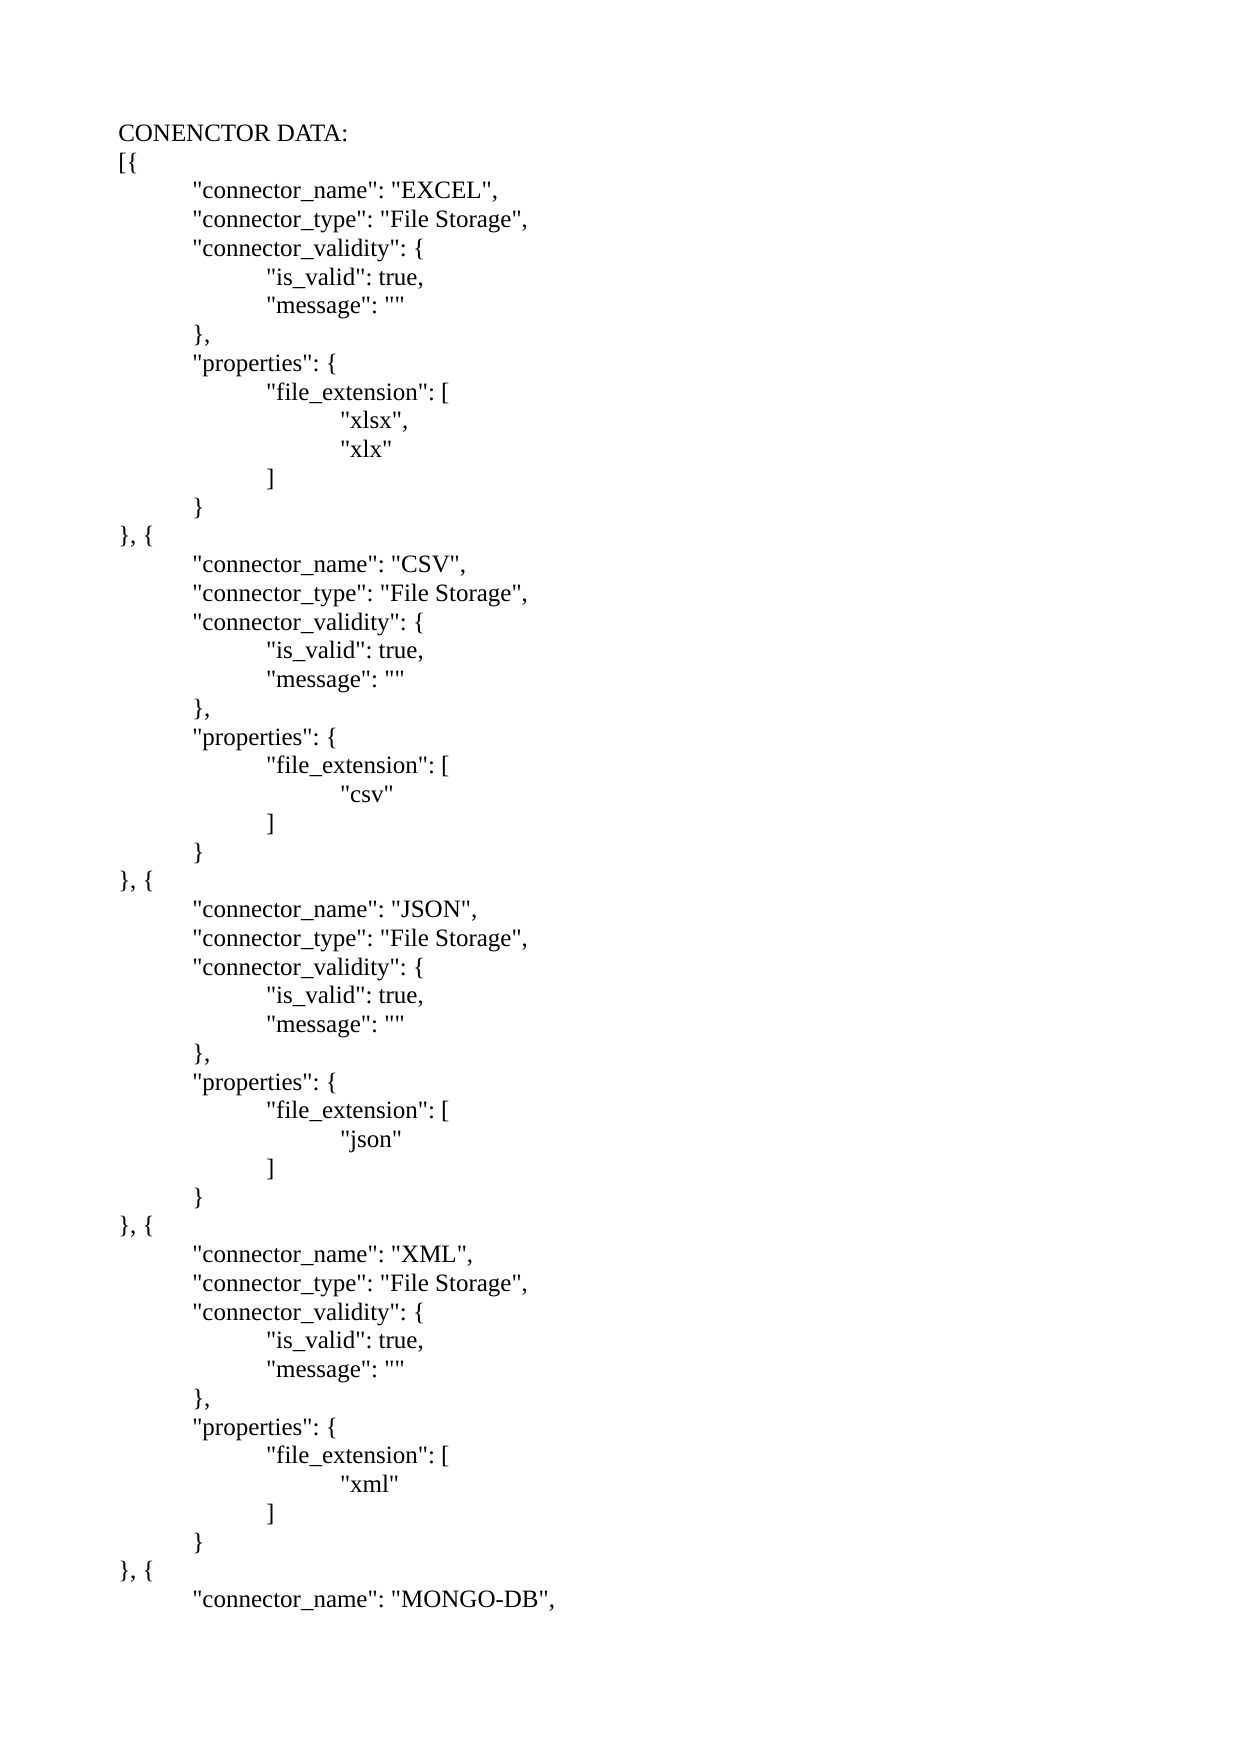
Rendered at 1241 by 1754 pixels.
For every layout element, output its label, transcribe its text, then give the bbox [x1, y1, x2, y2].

text } [118, 837, 1122, 866]
text ] [118, 808, 1122, 837]
text "connector_validity": { [118, 1297, 1122, 1326]
text "message": "" [118, 1354, 1122, 1383]
text ] [118, 1498, 1122, 1527]
text "connector_type": "File Storage", [118, 923, 1122, 952]
text }, [118, 1383, 1122, 1412]
text "connector_validity": { [118, 233, 1122, 262]
text "file_extension": [ [118, 1441, 1122, 1469]
text "file_extension": [ [118, 1096, 1122, 1124]
text "is_valid": true, [118, 636, 1122, 664]
text "properties": { [118, 722, 1122, 751]
text "properties": { [118, 1067, 1122, 1096]
text "is_valid": true, [118, 262, 1122, 291]
text "is_valid": true, [118, 1326, 1122, 1354]
text "connector_name": "MONGO-DB", [118, 1584, 1122, 1613]
text "connector_validity": { [118, 952, 1122, 981]
text "xlx" [118, 434, 1122, 463]
text } [118, 492, 1122, 521]
text "xlsx", [118, 406, 1122, 434]
text "file_extension": [ [118, 751, 1122, 779]
text "connector_name": "CSV", [118, 549, 1122, 578]
text }, { [118, 1556, 1122, 1584]
text }, { [118, 521, 1122, 549]
text [{ [118, 147, 1122, 176]
text } [118, 1182, 1122, 1211]
text "message": "" [118, 291, 1122, 319]
text } [118, 1527, 1122, 1556]
text "properties": { [118, 1412, 1122, 1441]
text "connector_type": "File Storage", [118, 204, 1122, 233]
text "csv" [118, 779, 1122, 808]
text "properties": { [118, 348, 1122, 377]
text }, [118, 693, 1122, 722]
text }, { [118, 866, 1122, 894]
text }, [118, 1038, 1122, 1067]
text }, { [118, 1211, 1122, 1239]
text }, [118, 319, 1122, 348]
text "connector_validity": { [118, 607, 1122, 636]
text CONENCTOR DATA: [118, 118, 1122, 147]
text "connector_name": "XML", [118, 1239, 1122, 1268]
text "connector_type": "File Storage", [118, 578, 1122, 607]
text "connector_name": "EXCEL", [118, 176, 1122, 204]
text "connector_name": "JSON", [118, 894, 1122, 923]
text "is_valid": true, [118, 981, 1122, 1009]
text "json" [118, 1124, 1122, 1153]
text "connector_type": "File Storage", [118, 1268, 1122, 1297]
text "file_extension": [ [118, 377, 1122, 406]
text ] [118, 463, 1122, 492]
text "xml" [118, 1469, 1122, 1498]
text "message": "" [118, 1009, 1122, 1038]
text "message": "" [118, 664, 1122, 693]
text ] [118, 1153, 1122, 1182]
